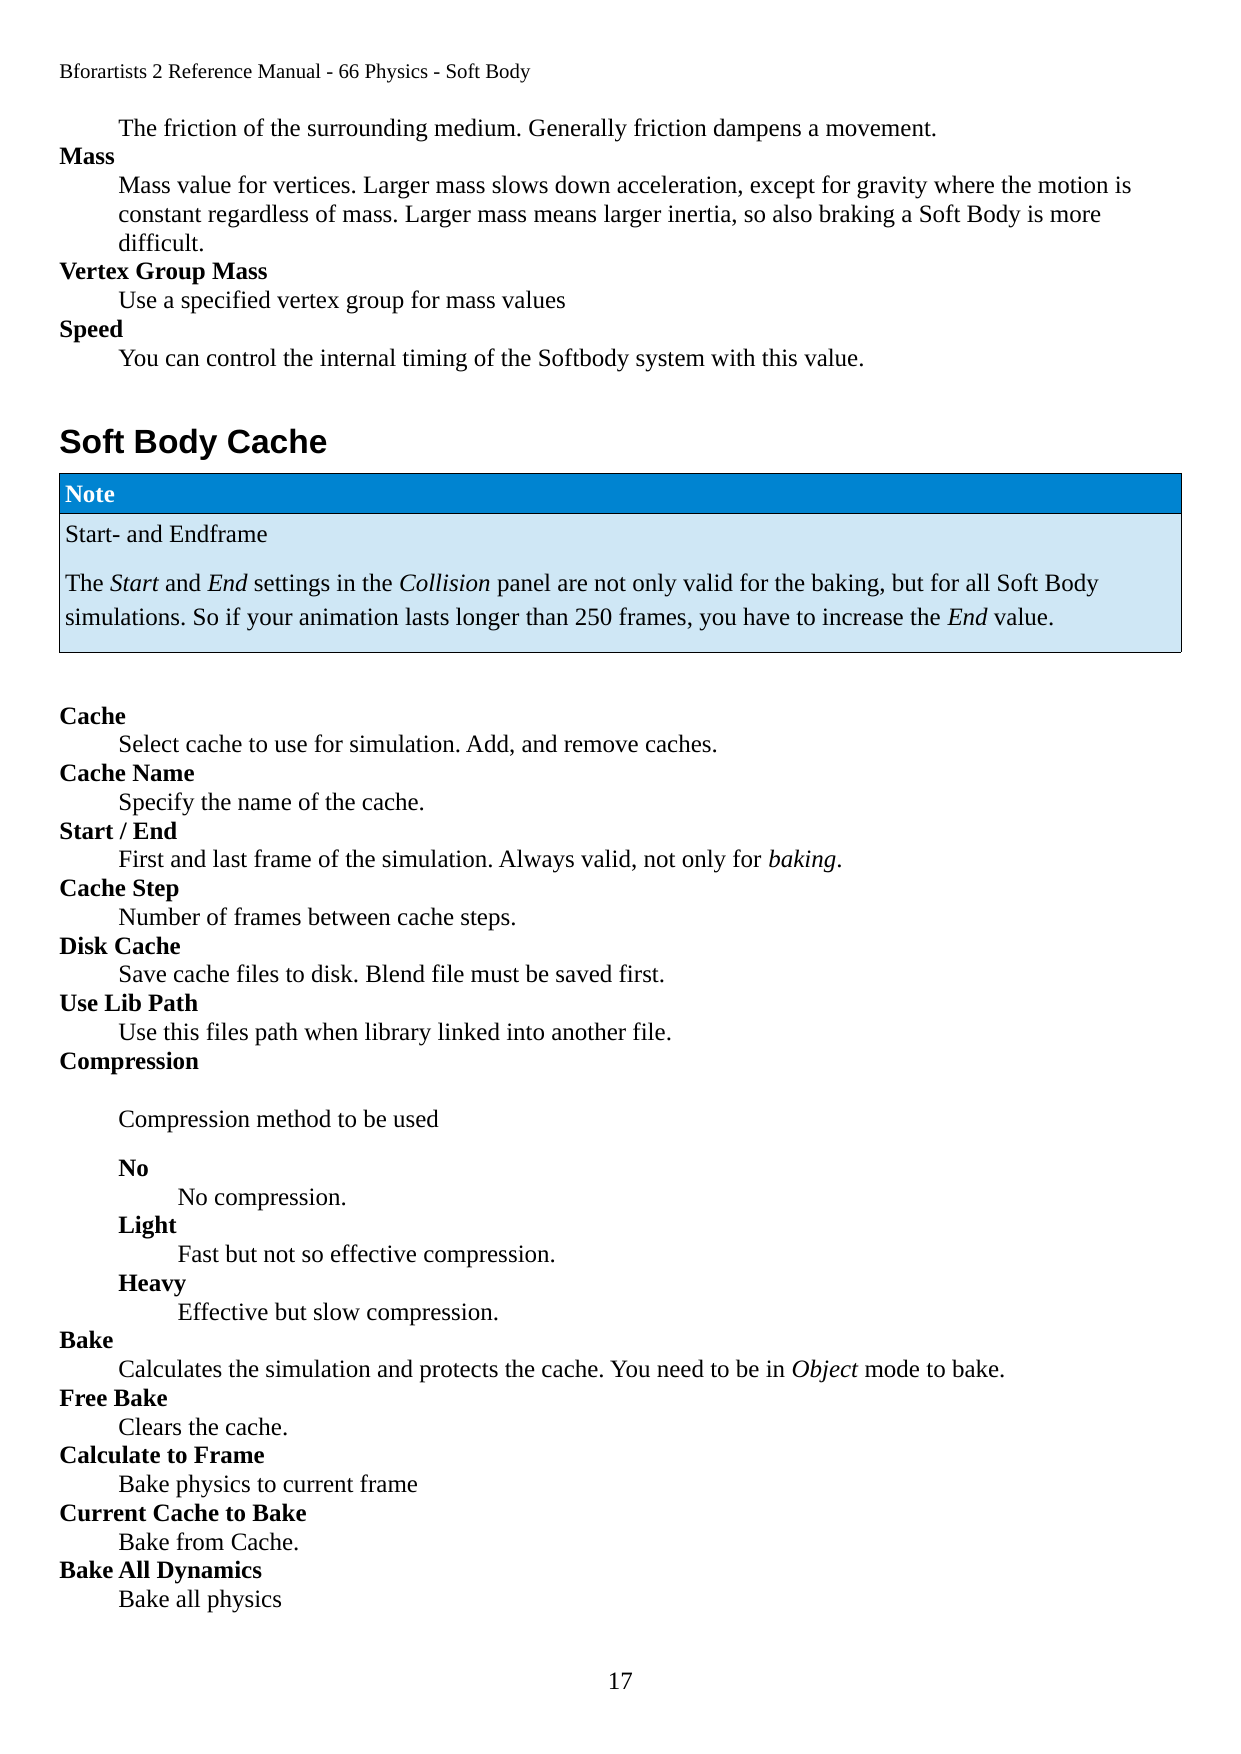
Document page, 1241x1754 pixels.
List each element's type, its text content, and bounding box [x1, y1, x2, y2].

list Effective but slow compression. [177, 1297, 1181, 1326]
list Bake physics to current frame [118, 1469, 1181, 1498]
list Calculates the simulation and protects the cache. You need to be in Object mode to bake. [118, 1354, 1181, 1383]
subtitle Cache [59, 701, 1181, 729]
list Bake from Cache. [118, 1527, 1181, 1556]
subtitle Vertex Group Mass [59, 256, 1181, 285]
subtitle Soft Body Cache [59, 422, 1181, 460]
list Specify the name of the cache. [118, 787, 1181, 816]
subtitle Start / End [59, 816, 1181, 844]
list Clears the cache. [118, 1412, 1181, 1441]
list Mass value for vertices. Larger mass slows down acceleration, except for gravity where the motion is constant regardless of mass. Larger mass means larger inertia, so also braking a Soft Body is more difficult. [118, 170, 1181, 256]
text Compression method to be used [118, 1104, 1181, 1133]
list The friction of the surrounding medium. Generally friction dampens a movement. [118, 113, 1181, 141]
list Select cache to use for simulation. Add, and remove caches. [118, 729, 1181, 758]
subtitle Speed [59, 314, 1181, 343]
list Fast but not so effective compression. [177, 1239, 1181, 1268]
subtitle Heavy [118, 1268, 1181, 1297]
subtitle Disk Cache [59, 931, 1181, 959]
subtitle Light [118, 1211, 1181, 1239]
list No compression. [177, 1182, 1181, 1211]
subtitle Current Cache to Bake [59, 1498, 1181, 1527]
subtitle Compression [59, 1046, 1181, 1074]
subtitle Bake All Dynamics [59, 1556, 1181, 1584]
list Number of frames between cache steps. [118, 902, 1181, 931]
subtitle Use Lib Path [59, 988, 1181, 1017]
subtitle Bake [59, 1326, 1181, 1354]
list You can control the internal timing of the Softbody system with this value. [118, 343, 1181, 371]
subtitle Cache Step [59, 873, 1181, 902]
list Save cache files to disk. Blend file must be saved first. [118, 959, 1181, 988]
table_header Note [60, 474, 1181, 513]
subtitle Free Bake [59, 1383, 1181, 1412]
subtitle Calculate to Frame [59, 1441, 1181, 1469]
list Use a specified vertex group for mass values [118, 285, 1181, 314]
list First and last frame of the simulation. Always valid, not only for baking. [118, 844, 1181, 873]
list Bake all physics [118, 1584, 1181, 1613]
subtitle Cache Name [59, 758, 1181, 787]
table_cell Start- and Endframe The Start and End settings in the Collision panel are not only valid for the baking, but for all Soft Body simulations. So if your animation lasts longer than 250 frames, you have to increase the End value. [60, 514, 1181, 652]
list Use this files path when library linked into another file. [118, 1017, 1181, 1046]
subtitle No [118, 1153, 1181, 1182]
subtitle Mass [59, 141, 1181, 170]
